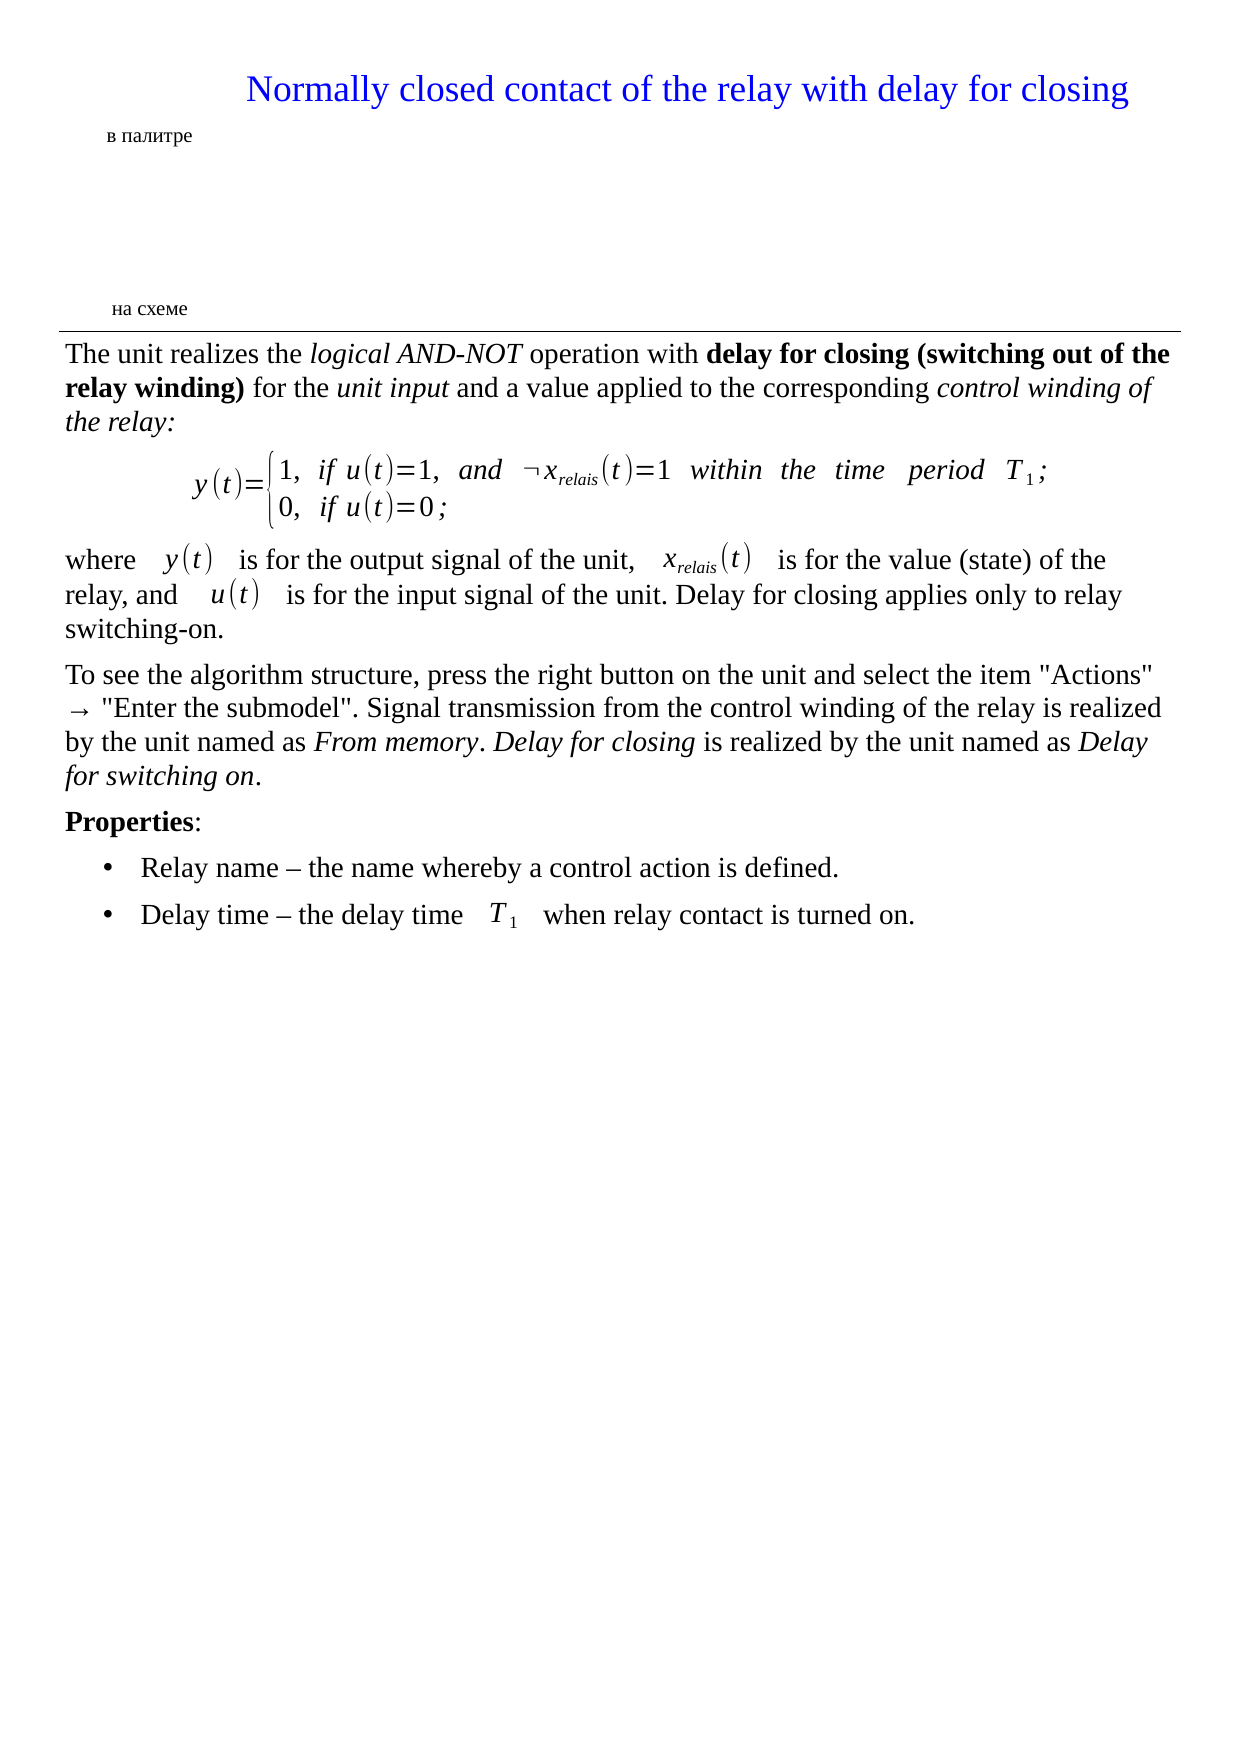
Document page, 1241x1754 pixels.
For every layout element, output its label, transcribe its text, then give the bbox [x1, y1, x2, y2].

table_cell [240, 117, 1181, 157]
table_cell [240, 291, 1181, 331]
table_cell в палитре [59, 117, 240, 157]
table_cell [240, 158, 1181, 291]
table_cell на схеме [59, 291, 240, 331]
table_cell [59, 158, 240, 291]
table_header [59, 59, 240, 117]
table_header Normally closed contact of the relay with delay for closing [240, 59, 1181, 117]
table_cell The unit realizes the logical AND-NOT operation with delay for closing (switching out of the relay winding) for the unit input and a value applied to the corresponding control winding of the relay: where is for the output signal of the unit, is for the value (state) of the relay, and is for the input signal of the unit. Delay for closing applies only to relay switching-on. To see the algorithm structure, press the right button on the unit and select the item "Actions" → "Enter the submodel". Signal transmission from the control winding of the relay is realized by the unit named as From memory. Delay for closing is realized by the unit named as Delay for switching on. Properties: Relay name – the name whereby a control action is defined. Delay time – the delay time when relay contact is turned on. [59, 332, 1181, 951]
